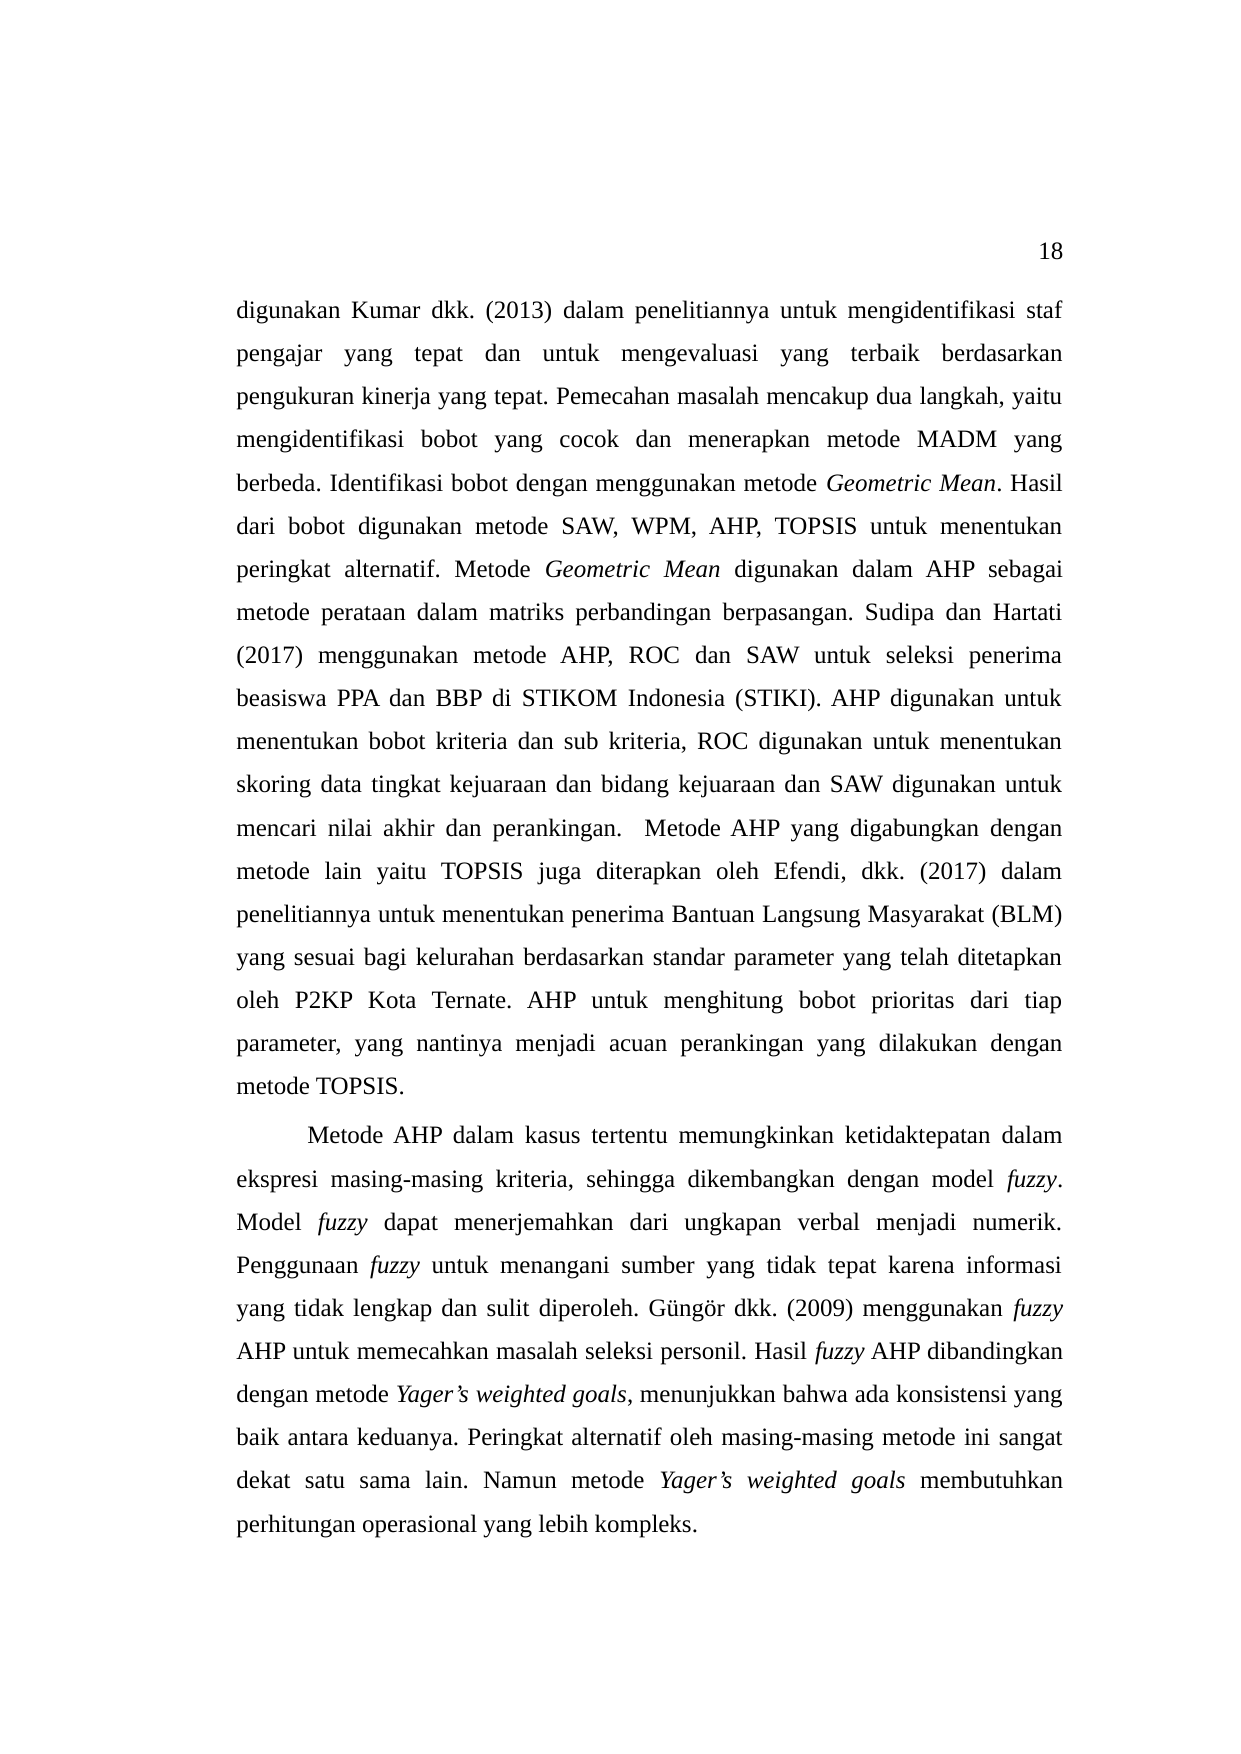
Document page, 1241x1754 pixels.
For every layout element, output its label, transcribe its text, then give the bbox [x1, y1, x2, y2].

text Metode AHP dalam kasus tertentu memungkinkan ketidaktepatan dalam ekspresi masing-masing kriteria, sehingga dikembangkan dengan model fuzzy. Model fuzzy dapat menerjemahkan dari ungkapan verbal menjadi numerik. Penggunaan fuzzy untuk menangani sumber yang tidak tepat karena informasi yang tidak lengkap dan sulit diperoleh. Güngör dkk. (2009) menggunakan fuzzy AHP untuk memecahkan masalah seleksi personil. Hasil fuzzy AHP dibandingkan dengan metode Yager’s weighted goals, menunjukkan bahwa ada konsistensi yang baik antara keduanya. Peringkat alternatif oleh masing-masing metode ini sangat dekat satu sama lain. Namun metode Yager’s weighted goals membutuhkan perhitungan operasional yang lebih kompleks. [236, 1121, 1063, 1537]
text digunakan Kumar dkk. (2013) dalam penelitiannya untuk mengidentifikasi staf pengajar yang tepat dan untuk mengevaluasi yang terbaik berdasarkan pengukuran kinerja yang tepat. Pemecahan masalah mencakup dua langkah, yaitu mengidentifikasi bobot yang cocok dan menerapkan metode MADM yang berbeda. Identifikasi bobot dengan menggunakan metode Geometric Mean. Hasil dari bobot digunakan metode SAW, WPM, AHP, TOPSIS untuk menentukan peringkat alternatif. Metode Geometric Mean digunakan dalam AHP sebagai metode perataan dalam matriks perbandingan berpasangan. Sudipa dan Hartati (2017) menggunakan metode AHP, ROC dan SAW untuk seleksi penerima beasiswa PPA dan BBP di STIKOM Indonesia (STIKI). AHP digunakan untuk menentukan bobot kriteria dan sub kriteria, ROC digunakan untuk menentukan skoring data tingkat kejuaraan dan bidang kejuaraan dan SAW digunakan untuk mencari nilai akhir dan perankingan. Metode AHP yang digabungkan dengan metode lain yaitu TOPSIS juga diterapkan oleh Efendi, dkk. (2017) dalam penelitiannya untuk menentukan penerima Bantuan Langsung Masyarakat (BLM) yang sesuai bagi kelurahan berdasarkan standar parameter yang telah ditetapkan oleh P2KP Kota Ternate. AHP untuk menghitung bobot prioritas dari tiap parameter, yang nantinya menjadi acuan perankingan yang dilakukan dengan metode TOPSIS. [236, 295, 1063, 1100]
